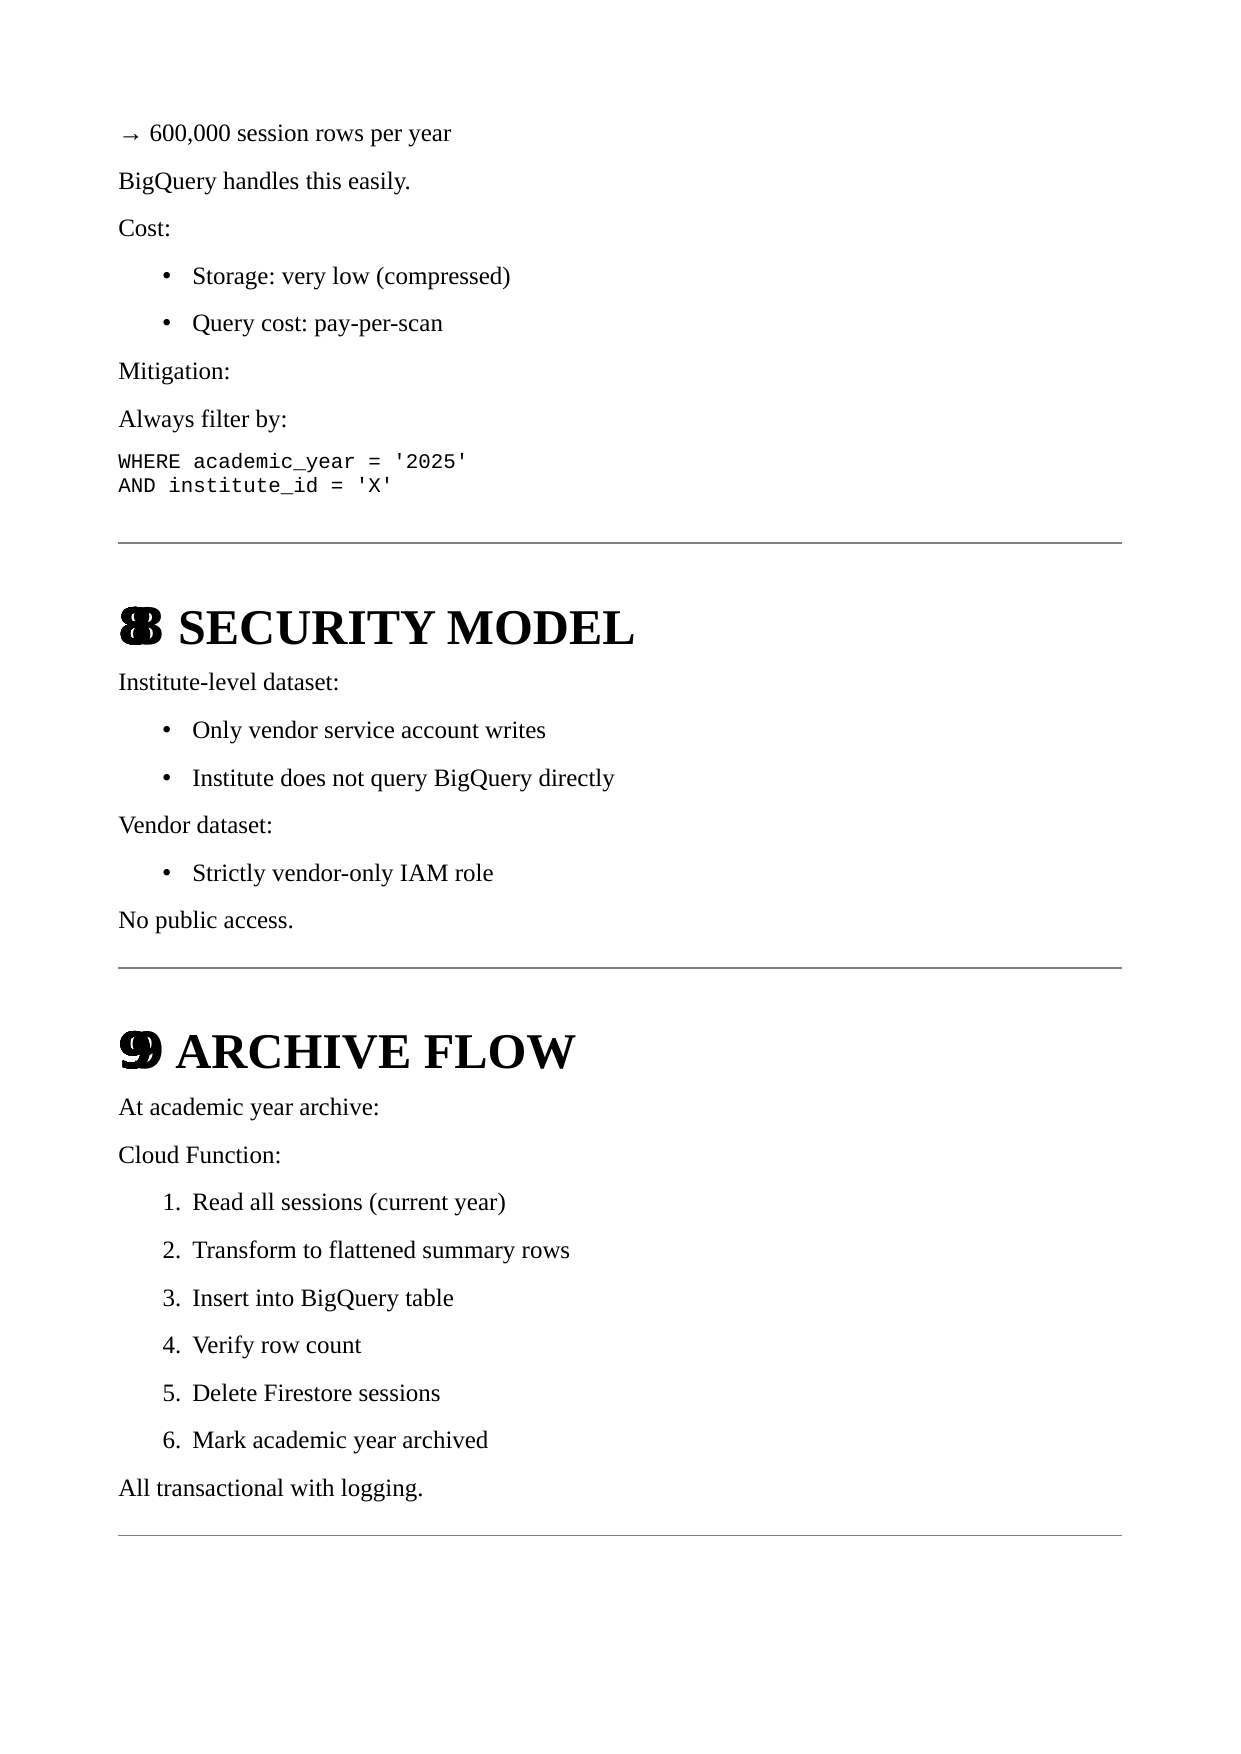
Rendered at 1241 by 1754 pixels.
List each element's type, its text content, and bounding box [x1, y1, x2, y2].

list Verify row count [162, 1330, 1122, 1359]
text No public access. [118, 905, 1122, 934]
list Strictly vendor-only IAM role [162, 858, 1122, 887]
list Storage: very low (compressed) [162, 261, 1122, 290]
list Mark academic year archived [162, 1426, 1122, 1454]
list Insert into BigQuery table [162, 1283, 1122, 1311]
text → 600,000 session rows per year [118, 118, 1122, 147]
list Transform to flattened summary rows [162, 1235, 1122, 1264]
text AND institute_id = 'X' [118, 475, 1122, 499]
text Institute-level dataset: [118, 667, 1122, 696]
text Always filter by: [118, 404, 1122, 432]
list Delete Firestore sessions [162, 1378, 1122, 1407]
list Read all sessions (current year) [162, 1187, 1122, 1216]
subtitle 🔐 8️⃣ SECURITY MODEL [118, 597, 1122, 655]
text WHERE academic_year = '2025' [118, 451, 1122, 475]
text At academic year archive: [118, 1092, 1122, 1121]
text Mitigation: [118, 356, 1122, 385]
text BigQuery handles this easily. [118, 166, 1122, 194]
list Institute does not query BigQuery directly [162, 763, 1122, 791]
subtitle 🔄 9️⃣ ARCHIVE FLOW [118, 1022, 1122, 1080]
text Vendor dataset: [118, 810, 1122, 839]
text All transactional with logging. [118, 1473, 1122, 1502]
text Cloud Function: [118, 1140, 1122, 1169]
text Cost: [118, 213, 1122, 242]
list Query cost: pay-per-scan [162, 308, 1122, 337]
list Only vendor service account writes [162, 715, 1122, 744]
